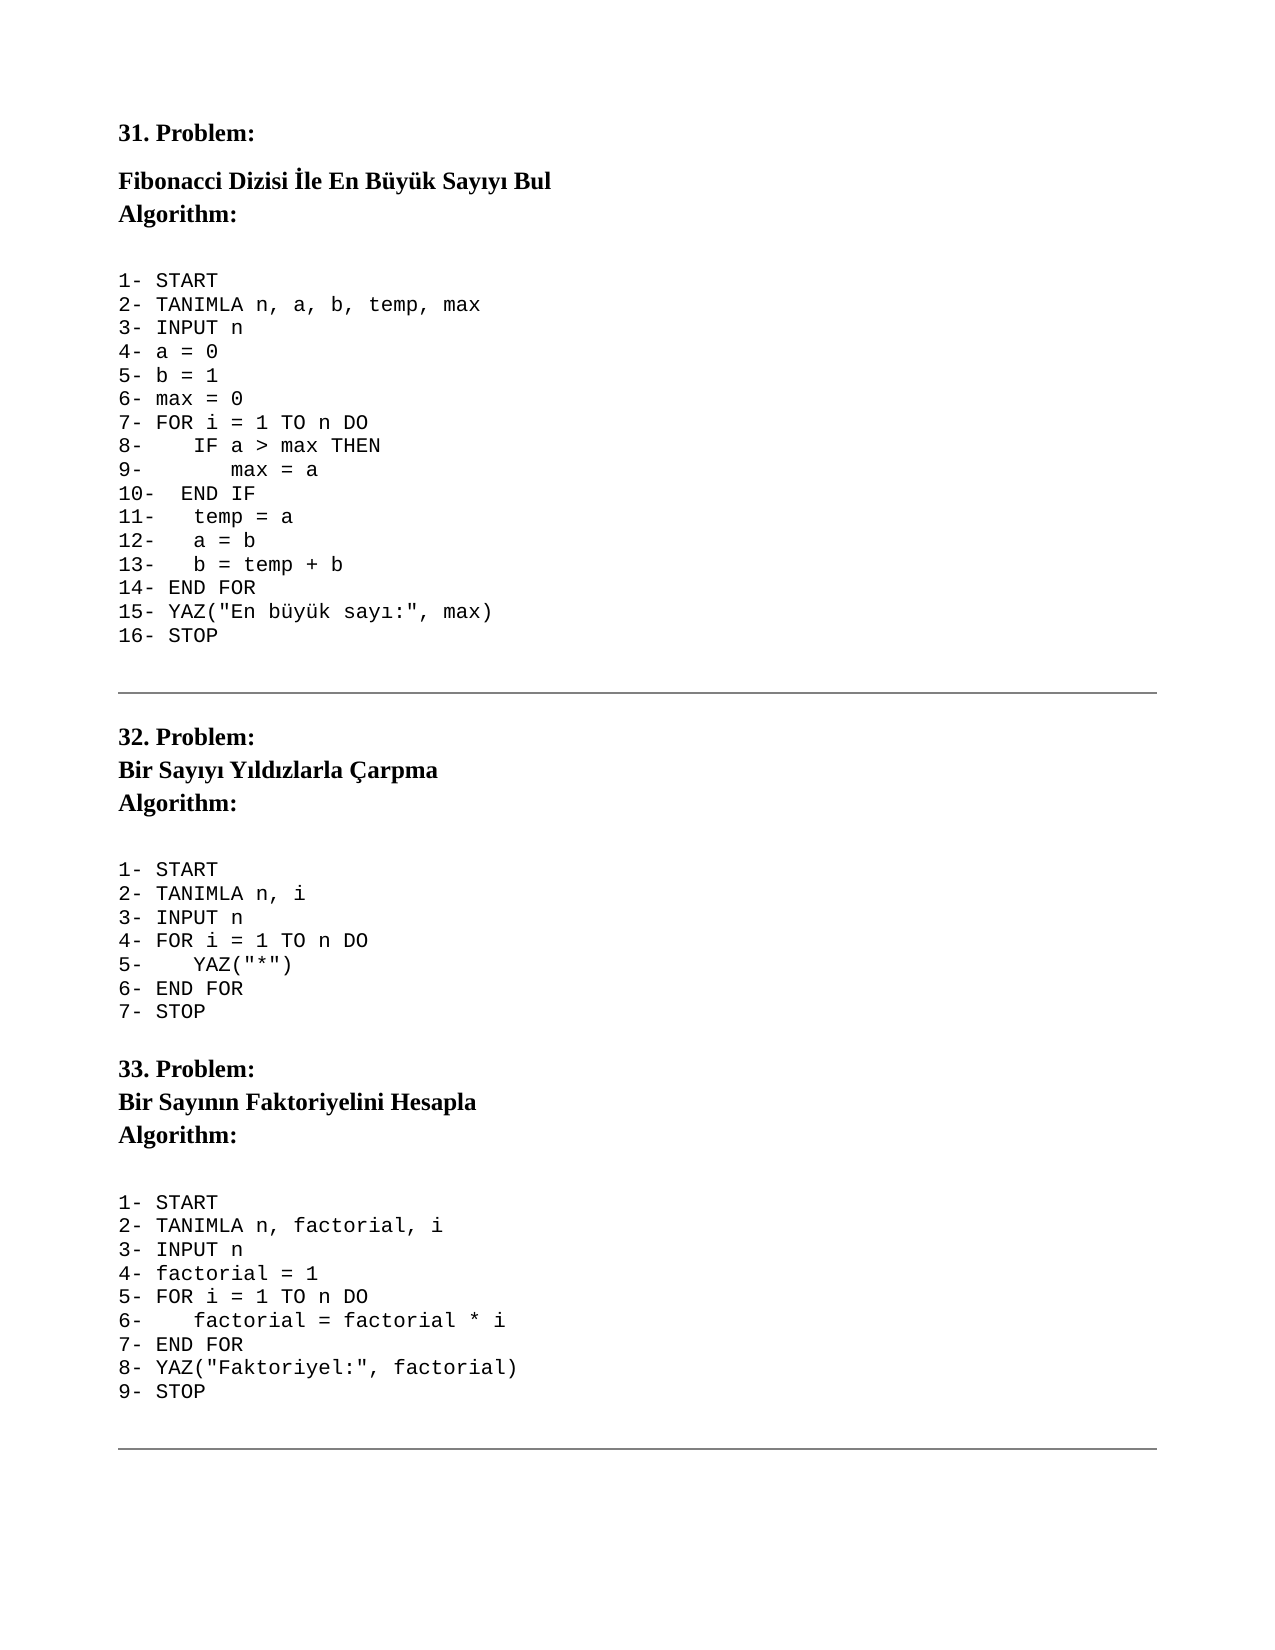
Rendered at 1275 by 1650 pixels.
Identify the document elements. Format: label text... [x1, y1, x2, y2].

text 6- END FOR [118, 978, 1157, 1001]
text 7- END FOR [118, 1333, 1157, 1357]
text 1- START [118, 859, 1157, 883]
text 4- FOR i = 1 TO n DO [118, 930, 1157, 954]
text 2- TANIMLA n, i [118, 883, 1157, 907]
text 8- YAZ("Faktoriyel:", factorial) [118, 1357, 1157, 1381]
text 9- STOP [118, 1381, 1157, 1404]
text 13- b = temp + b [118, 554, 1157, 577]
text 5- YAZ("*") [118, 954, 1157, 978]
text 6- factorial = factorial * i [118, 1310, 1157, 1333]
text 14- END FOR [118, 577, 1157, 601]
text 8- IF a > max THEN [118, 436, 1157, 459]
text 7- STOP [118, 1001, 1157, 1025]
text 33. Problem: Bir Sayının Faktoriyelini Hesapla Algorithm: [118, 1054, 1157, 1149]
text 10- END IF [118, 483, 1157, 506]
text 1- START [118, 1192, 1157, 1215]
text 3- INPUT n [118, 907, 1157, 930]
text 3- INPUT n [118, 1239, 1157, 1263]
text 9- max = a [118, 459, 1157, 483]
text 11- temp = a [118, 506, 1157, 530]
text 4- a = 0 [118, 341, 1157, 364]
text 2- TANIMLA n, factorial, i [118, 1215, 1157, 1239]
text 4- factorial = 1 [118, 1263, 1157, 1286]
text 12- a = b [118, 530, 1157, 554]
text Fibonacci Dizisi İle En Büyük Sayıyı Bul Algorithm: [118, 166, 1157, 227]
text 2- TANIMLA n, a, b, temp, max [118, 294, 1157, 317]
text 15- YAZ("En büyük sayı:", max) [118, 601, 1157, 625]
text 6- max = 0 [118, 388, 1157, 412]
text 31. Problem: [118, 118, 1157, 147]
text 7- FOR i = 1 TO n DO [118, 412, 1157, 436]
text 32. Problem: Bir Sayıyı Yıldızlarla Çarpma Algorithm: [118, 722, 1157, 817]
text 1- START [118, 270, 1157, 294]
text 5- FOR i = 1 TO n DO [118, 1286, 1157, 1310]
text 3- INPUT n [118, 317, 1157, 341]
text 5- b = 1 [118, 364, 1157, 388]
text 16- STOP [118, 625, 1157, 648]
